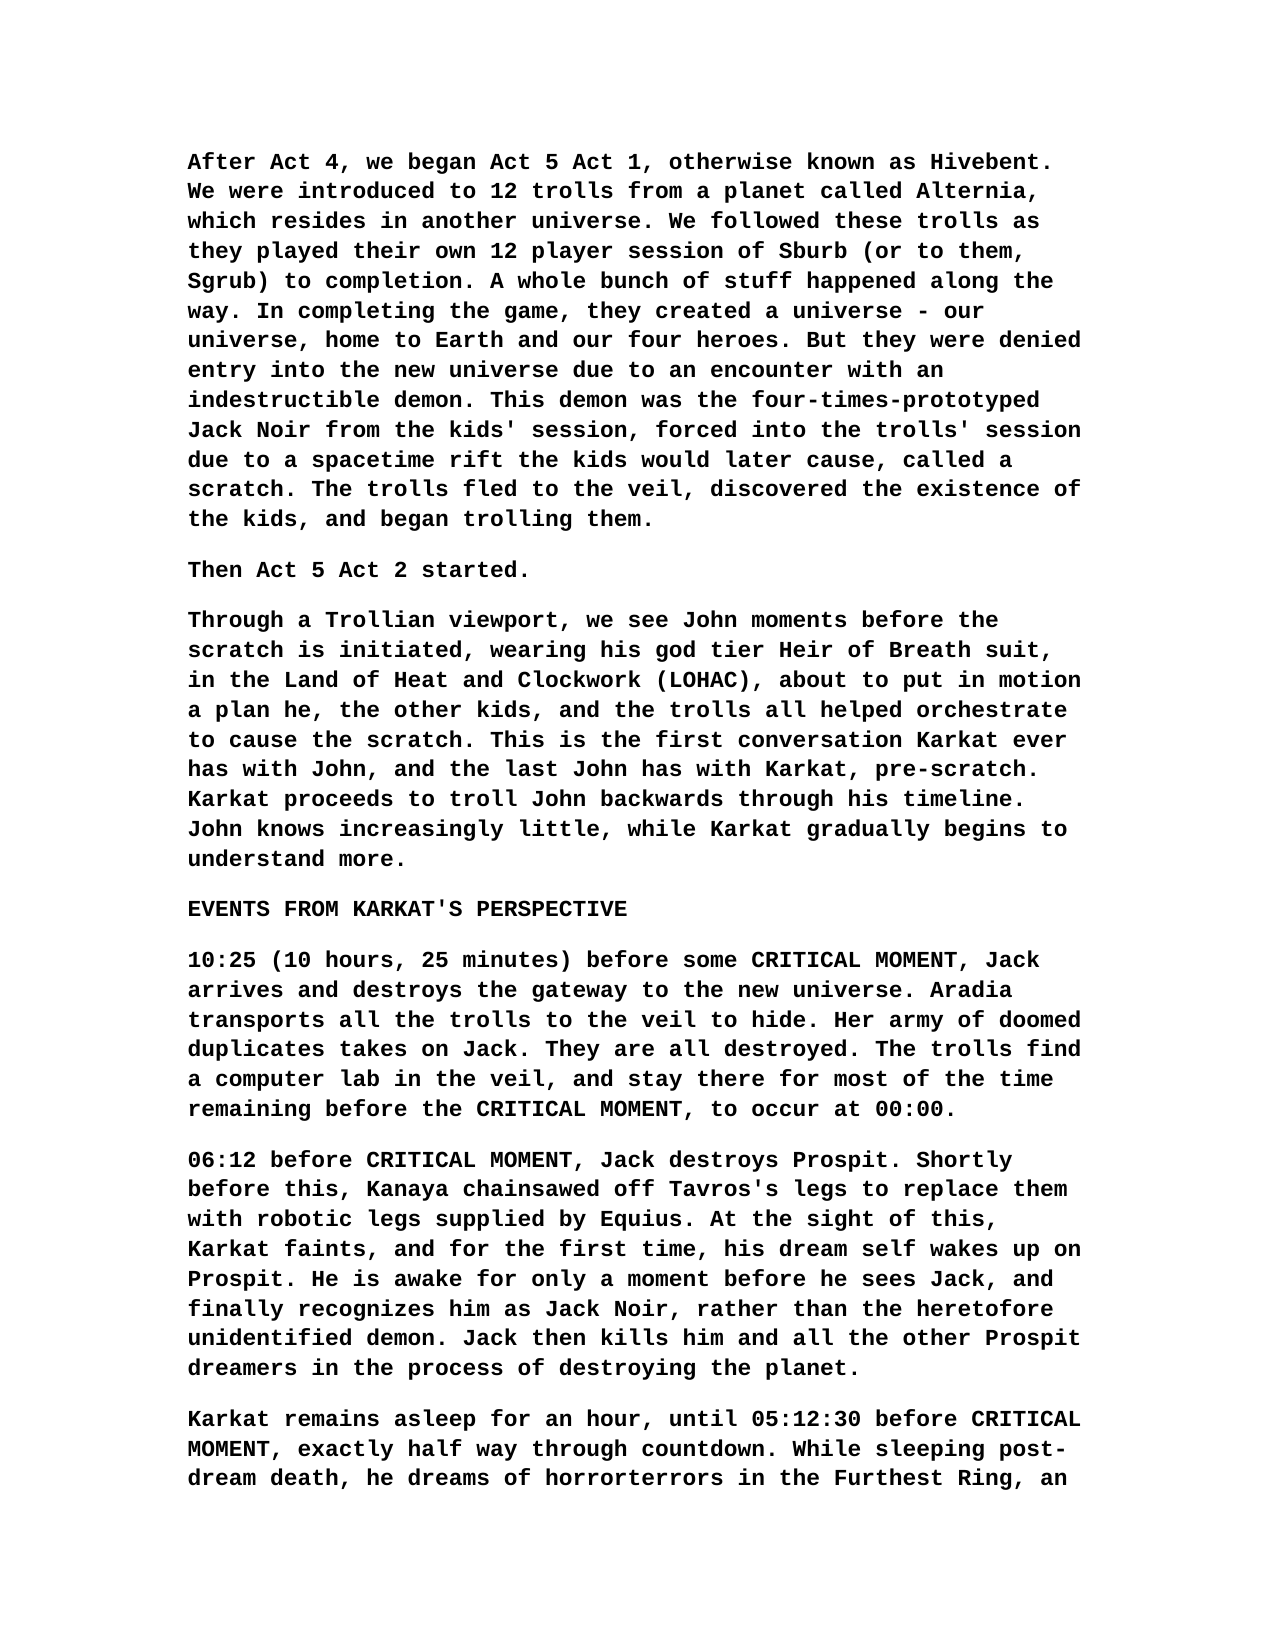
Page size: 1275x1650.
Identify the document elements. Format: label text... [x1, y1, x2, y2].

text 10:25 (10 hours, 25 minutes) before some CRITICAL MOMENT, Jack arrives and destroys the gateway to the new universe. Aradia transports all the trolls to the veil to hide. Her army of doomed duplicates takes on Jack. They are all destroyed. The trolls find a computer lab in the veil, and stay there for most of the time remaining before the CRITICAL MOMENT, to occur at 00:00. [187, 948, 1087, 1123]
text Karkat remains asleep for an hour, until 05:12:30 before CRITICAL MOMENT, exactly half way through countdown. While sleeping post-dream death, he dreams of horrorterrors in the Furthest Ring, an [187, 1407, 1087, 1493]
text Through a Trollian viewport, we see John moments before the scratch is initiated, wearing his god tier Heir of Breath suit, in the Land of Heat and Clockwork (LOHAC), about to put in motion a plan he, the other kids, and the trolls all helped orchestrate to cause the scratch. This is the first conversation Karkat ever has with John, and the last John has with Karkat, pre-scratch. Karkat proceeds to troll John backwards through his timeline. John knows increasingly little, while Karkat gradually begins to understand more. [187, 609, 1087, 873]
text 06:12 before CRITICAL MOMENT, Jack destroys Prospit. Shortly before this, Kanaya chainsawed off Tavros's legs to replace them with robotic legs supplied by Equius. At the sight of this, Karkat faints, and for the first time, his dream self wakes up on Prospit. He is awake for only a moment before he sees Jack, and finally recognizes him as Jack Noir, rather than the heretofore unidentified demon. Jack then kills him and all the other Prospit dreamers in the process of destroying the planet. [187, 1148, 1087, 1382]
text EVENTS FROM KARKAT'S PERSPECTIVE [187, 898, 1087, 924]
text After Act 4, we began Act 5 Act 1, otherwise known as Hivebent. We were introduced to 12 trolls from a planet called Alternia, which resides in another universe. We followed these trolls as they played their own 12 player session of Sburb (or to them, Sgrub) to completion. A whole bunch of stuff happened along the way. In completing the game, they created a universe - our universe, home to Earth and our four heroes. But they were denied entry into the new universe due to an encounter with an indestructible demon. This demon was the four-times-prototyped Jack Noir from the kids' session, forced into the trolls' session due to a spacetime rift the kids would later cause, called a scratch. The trolls fled to the veil, discovered the existence of the kids, and began trolling them. [187, 150, 1087, 533]
text Then Act 5 Act 2 started. [187, 558, 1087, 584]
